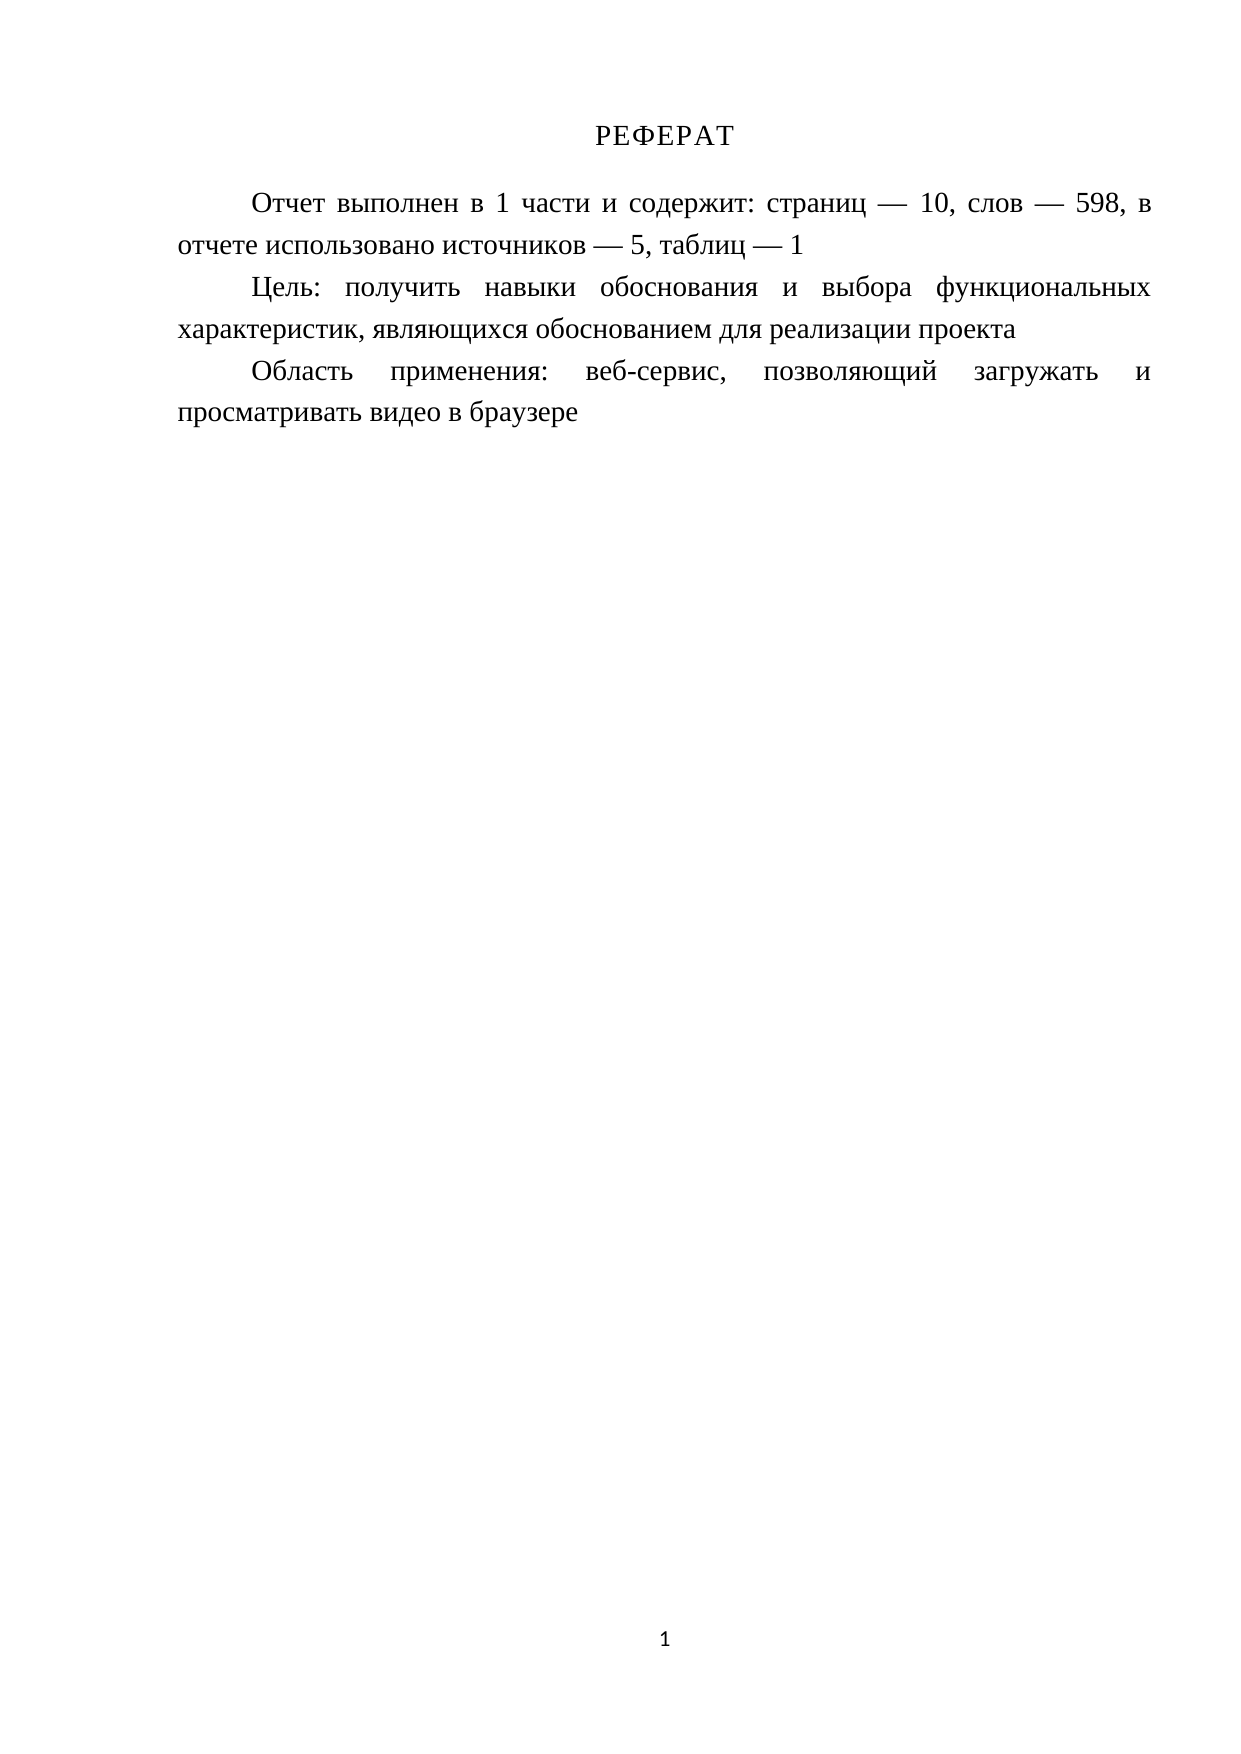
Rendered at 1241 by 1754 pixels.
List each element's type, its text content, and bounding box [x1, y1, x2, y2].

text Отчет выполнен в 1 части и содержит: страниц — 10, слов — 598, в отчете использовано источников — 5, таблиц — 1 [177, 185, 1152, 261]
text Область применения: веб-сервис, позволяющий загружать и просматривать видео в браузере [177, 353, 1152, 428]
subtitle Реферат [177, 118, 1152, 152]
text Цель: получить навыки обоснования и выбора функциональных характеристик, являющихся обоснованием для реализации проекта [177, 269, 1152, 344]
